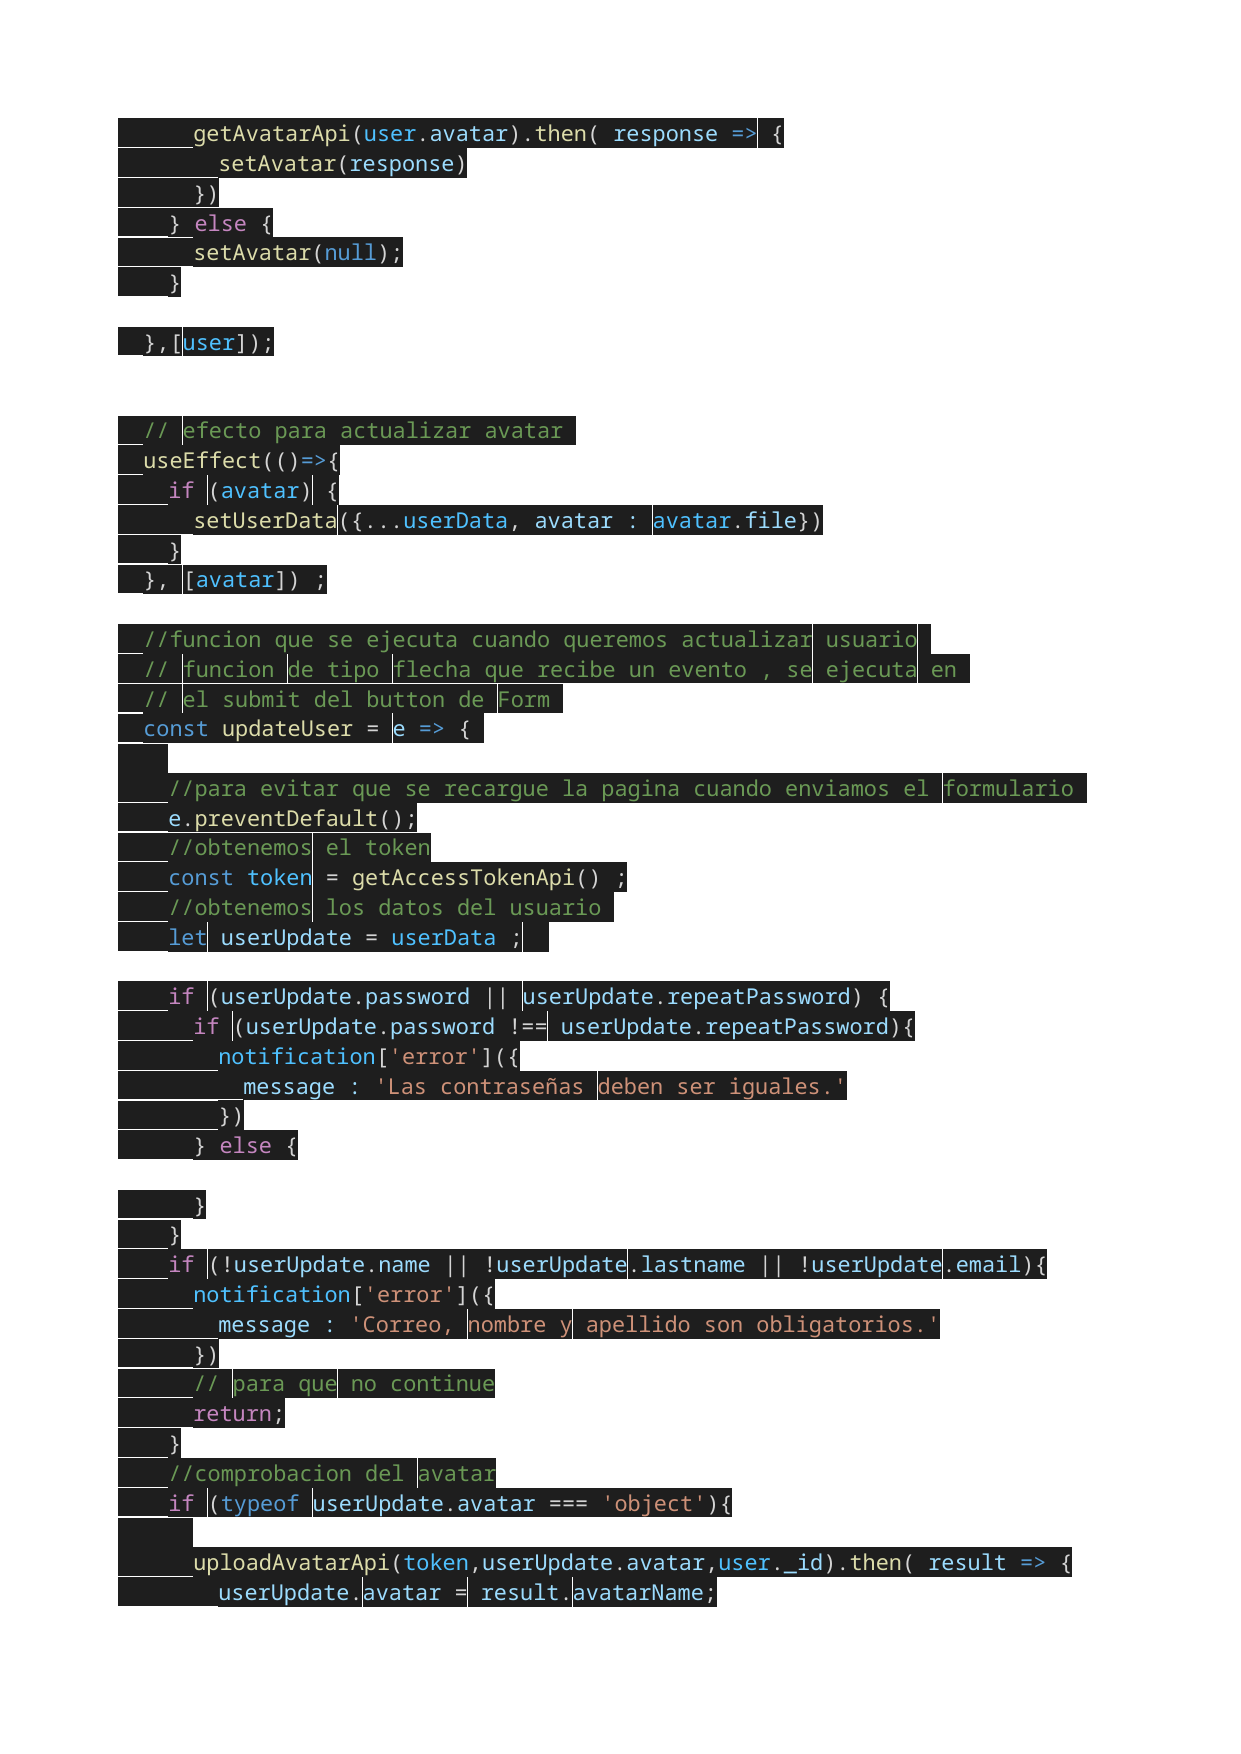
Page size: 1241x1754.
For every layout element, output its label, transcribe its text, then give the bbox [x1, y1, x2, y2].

text } [118, 1190, 1122, 1219]
text return; [118, 1398, 1122, 1428]
text if (userUpdate.password || userUpdate.repeatPassword) { [118, 981, 1122, 1011]
text } else { [118, 1130, 1122, 1160]
text const updateUser = e => { [118, 713, 1122, 743]
text notification['error']({ [118, 1041, 1122, 1071]
text // para que no continue [118, 1368, 1122, 1398]
text let userUpdate = userData ; [118, 922, 1122, 952]
text if (avatar) { [118, 475, 1122, 505]
text }) [118, 1339, 1122, 1368]
text const token = getAccessTokenApi() ; [118, 862, 1122, 892]
text //funcion que se ejecuta cuando queremos actualizar usuario [118, 624, 1122, 654]
text if (typeof userUpdate.avatar === 'object'){ [118, 1488, 1122, 1517]
text // el submit del button de Form [118, 683, 1122, 713]
text } else { [118, 207, 1122, 237]
text if (!userUpdate.name || !userUpdate.lastname || !userUpdate.email){ [118, 1249, 1122, 1279]
text } [118, 267, 1122, 297]
text //obtenemos los datos del usuario [118, 892, 1122, 922]
text }) [118, 178, 1122, 207]
text userUpdate.avatar = result.avatarName; [118, 1577, 1122, 1607]
text },[user]); [118, 327, 1122, 356]
text } [118, 1428, 1122, 1458]
text //para evitar que se recargue la pagina cuando enviamos el formulario [118, 773, 1122, 803]
text if (userUpdate.password !== userUpdate.repeatPassword){ [118, 1011, 1122, 1041]
text useEffect(()=>{ [118, 445, 1122, 475]
text // funcion de tipo flecha que recibe un evento , se ejecuta en [118, 654, 1122, 683]
text }) [118, 1100, 1122, 1130]
text } [118, 535, 1122, 564]
text uploadAvatarApi(token,userUpdate.avatar,user._id).then( result => { [118, 1547, 1122, 1577]
text message : 'Correo, nombre y apellido son obligatorios.' [118, 1309, 1122, 1339]
text } [118, 1219, 1122, 1249]
text e.preventDefault(); [118, 803, 1122, 832]
text }, [avatar]) ; [118, 564, 1122, 594]
text //comprobacion del avatar [118, 1458, 1122, 1488]
text getAvatarApi(user.avatar).then( response => { [118, 118, 1122, 148]
text //obtenemos el token [118, 832, 1122, 862]
text setAvatar(null); [118, 237, 1122, 267]
text message : 'Las contraseñas deben ser iguales.' [118, 1071, 1122, 1100]
text // efecto para actualizar avatar [118, 416, 1122, 445]
text setUserData({...userData, avatar : avatar.file}) [118, 505, 1122, 535]
text notification['error']({ [118, 1279, 1122, 1309]
text setAvatar(response) [118, 148, 1122, 178]
